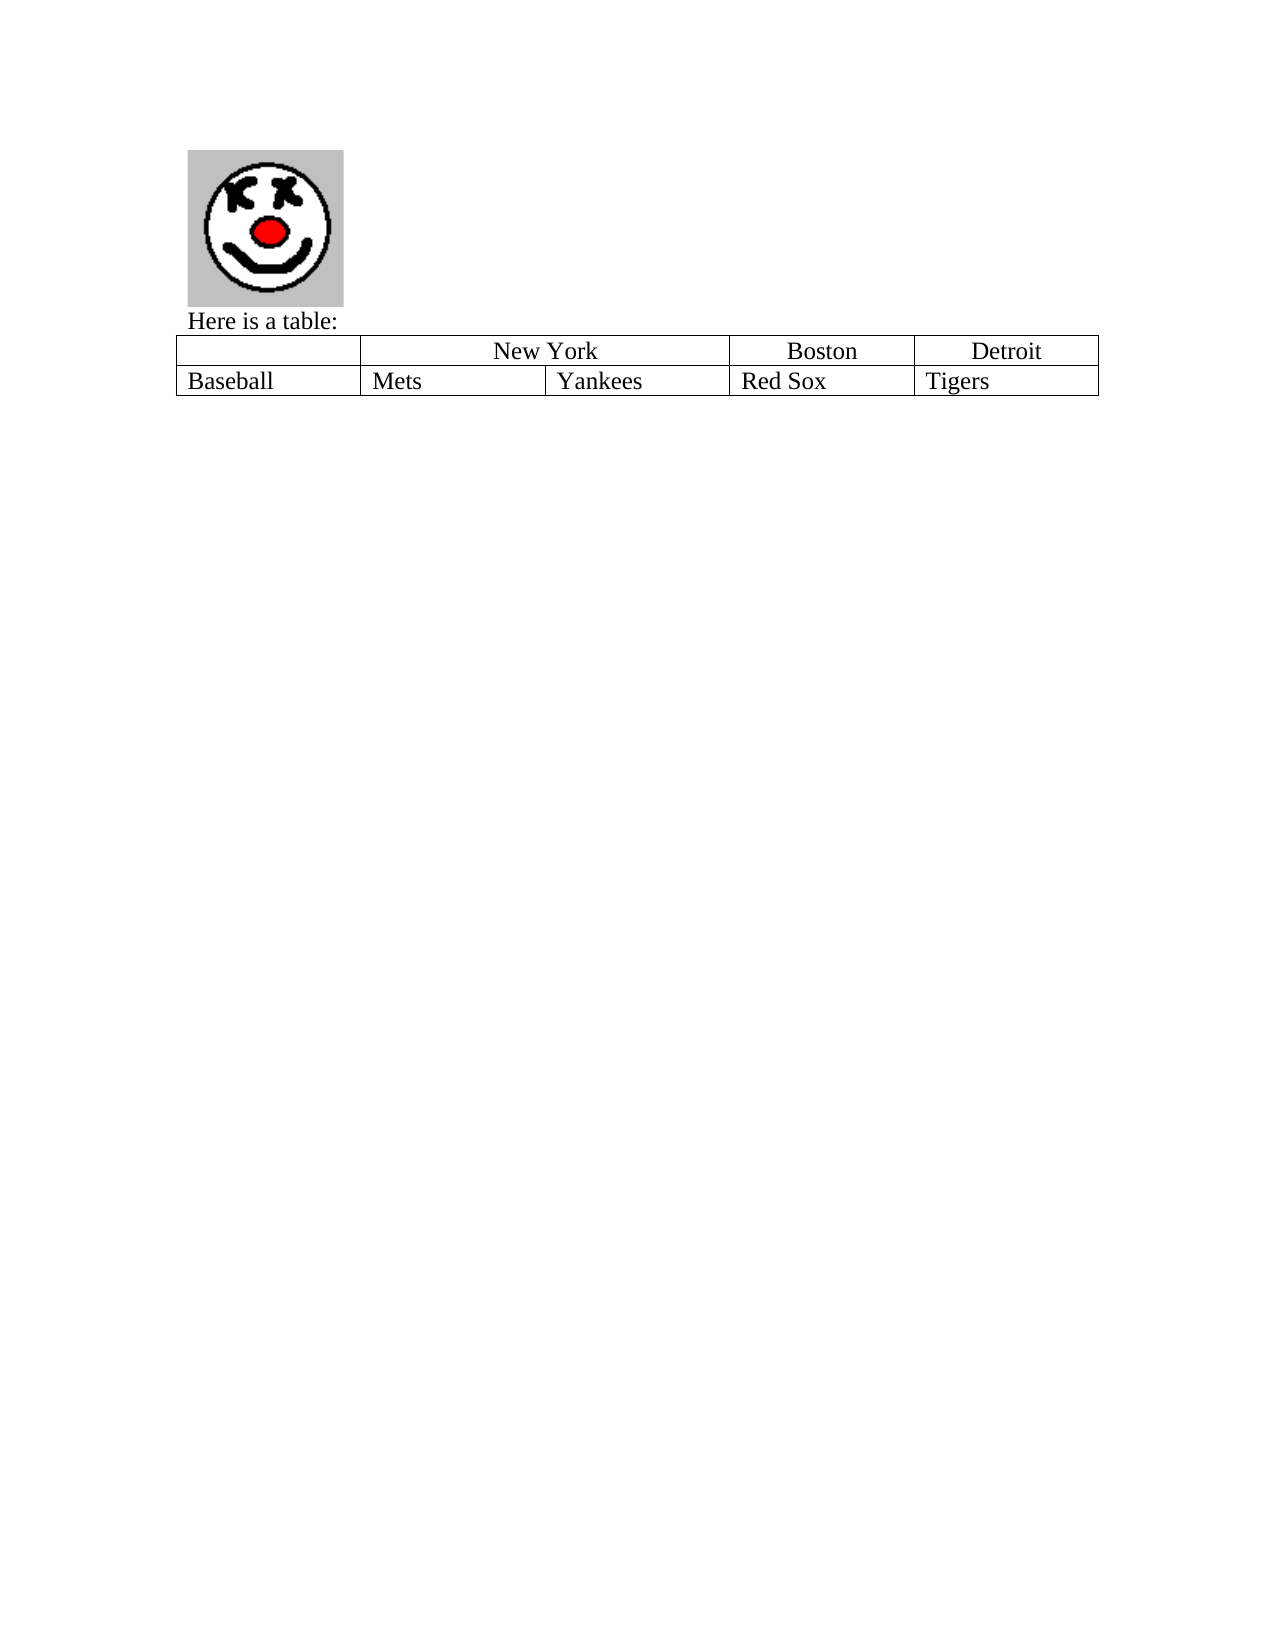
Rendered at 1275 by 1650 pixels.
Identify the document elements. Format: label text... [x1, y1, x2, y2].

table_header Detroit [915, 336, 1098, 365]
table_header New York [361, 336, 729, 365]
table_cell Yankees [546, 366, 729, 394]
table_cell Tigers [915, 366, 1098, 394]
table_cell Red Sox [730, 366, 914, 394]
picture [187, 150, 344, 307]
table_cell Baseball [177, 366, 360, 394]
table_header [177, 336, 360, 365]
table_header Boston [730, 336, 914, 365]
text Here is a table: [187, 306, 1087, 335]
table_cell Mets [361, 366, 545, 394]
